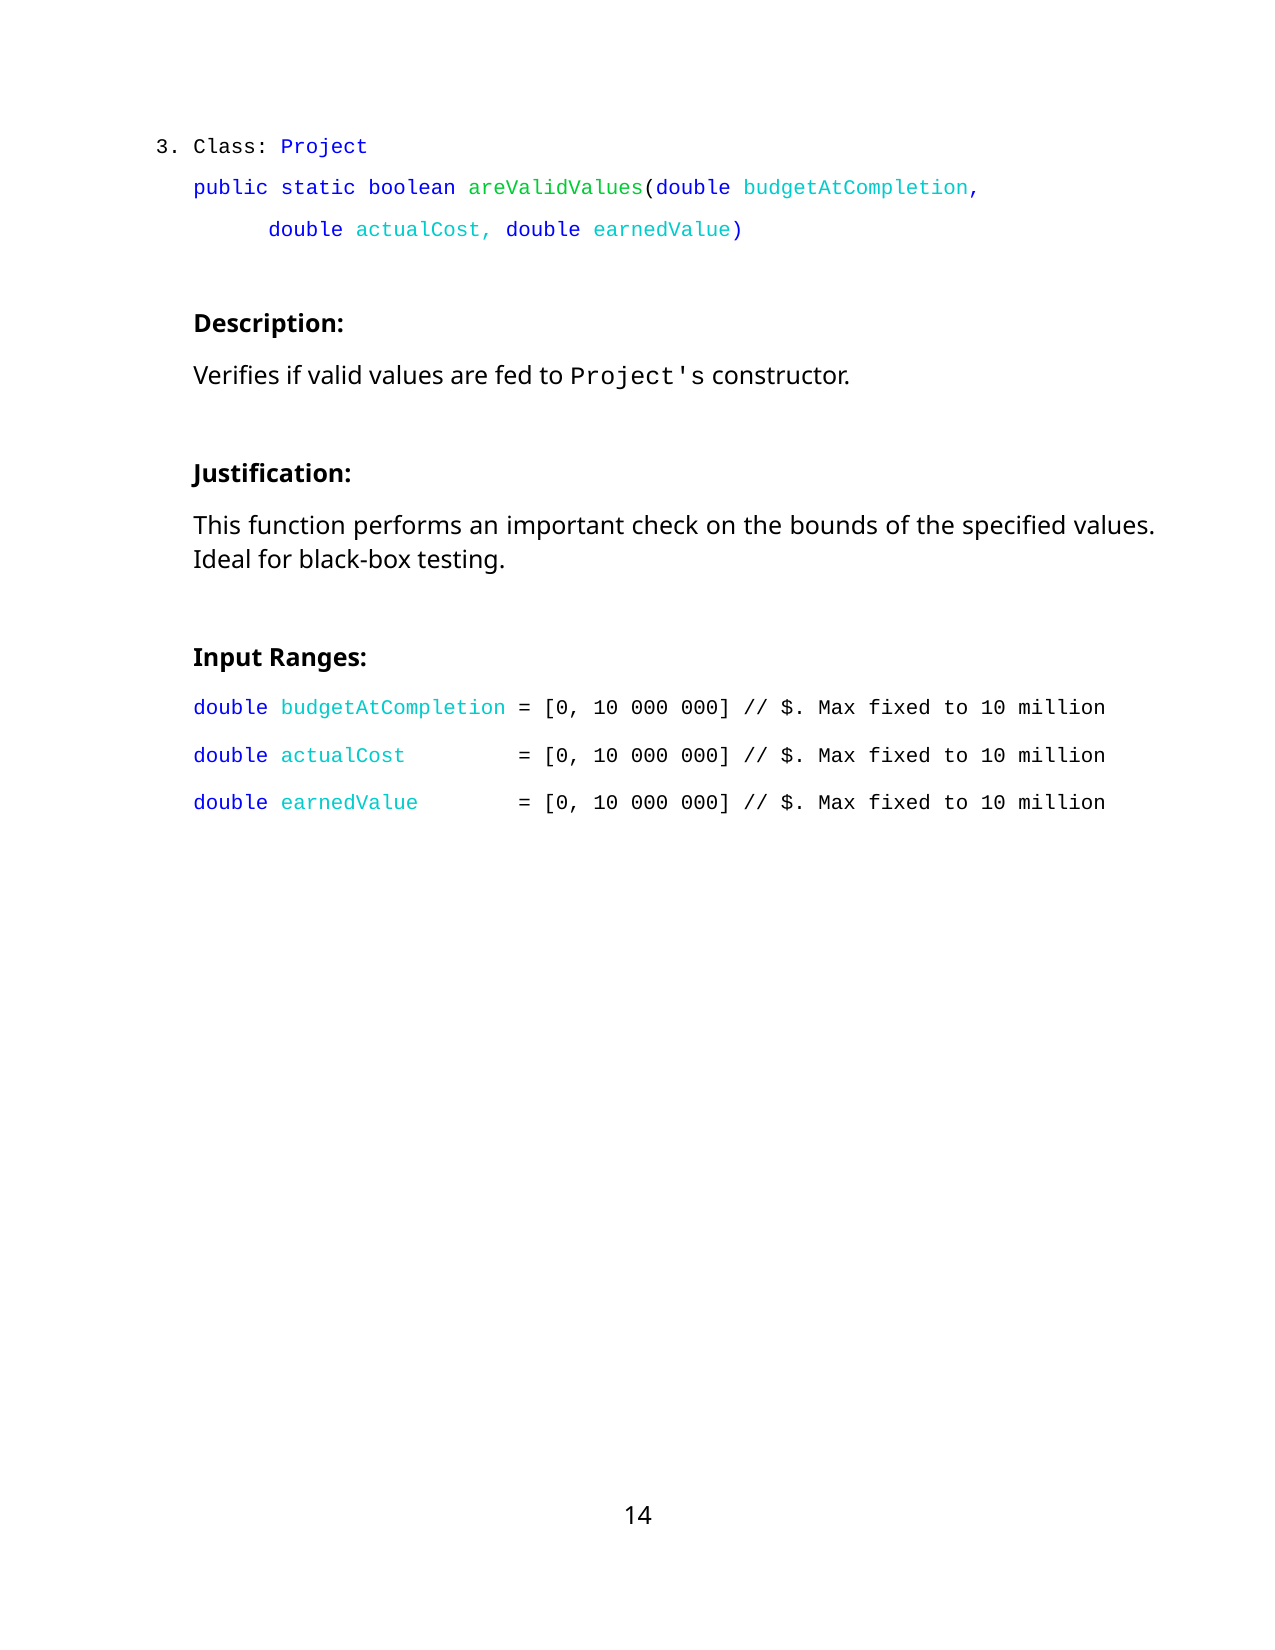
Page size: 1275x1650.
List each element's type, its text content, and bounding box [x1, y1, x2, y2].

list double actualCost = [0, 10 000 000] // $. Max fixed to 10 million [156, 745, 1157, 768]
text Justification: [193, 456, 1157, 490]
text Description: [193, 306, 1157, 340]
text Verifies if valid values are fed to Project's constructor. [193, 358, 1157, 392]
list double budgetAtCompletion = [0, 10 000 000] // $. Max fixed to 10 million [156, 697, 1157, 721]
list public static boolean areValidValues(double budgetAtCompletion, [156, 177, 1157, 201]
text Input Ranges: [193, 640, 1157, 674]
list Class: Project [156, 136, 1157, 159]
list double actualCost, double earnedValue) [231, 218, 1157, 242]
text This function performs an important check on the bounds of the specified values. Ideal for black-box testing. [193, 508, 1157, 576]
list double earnedValue = [0, 10 000 000] // $. Max fixed to 10 million [156, 792, 1157, 816]
